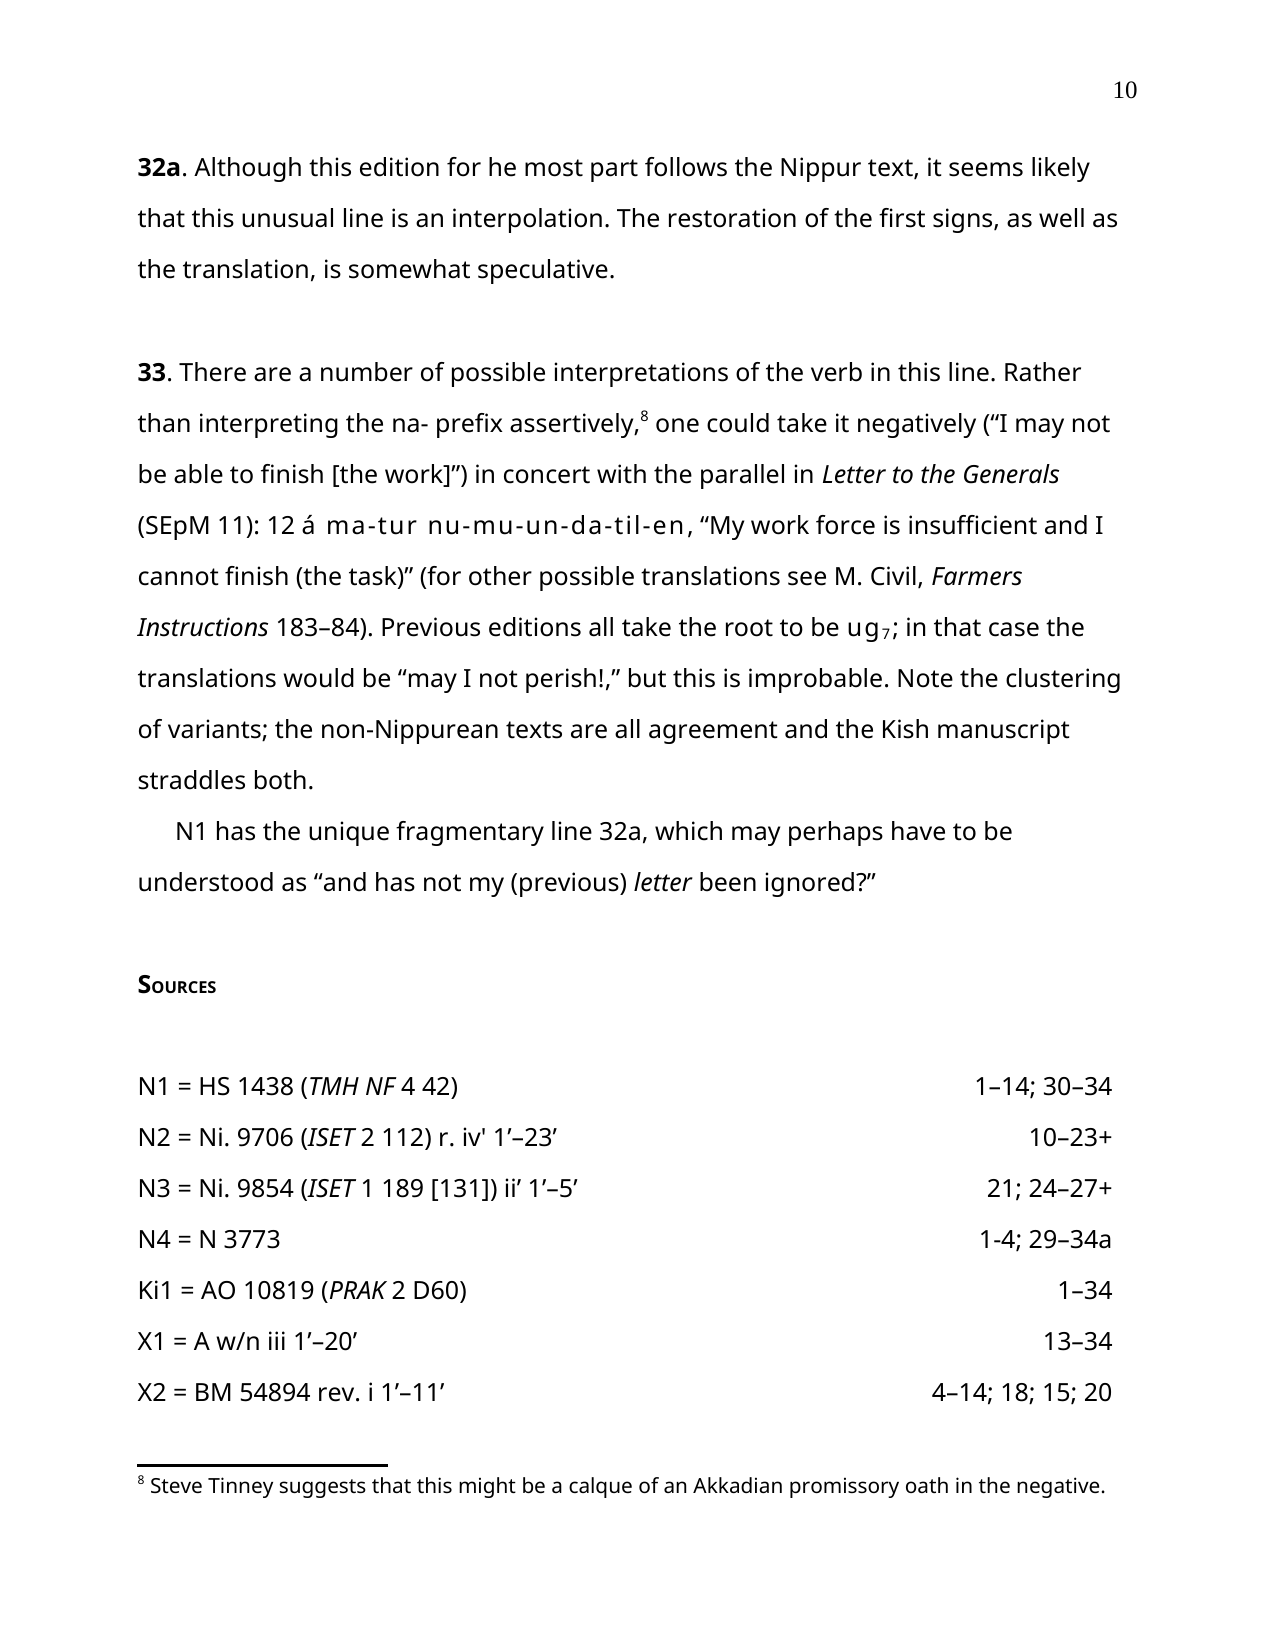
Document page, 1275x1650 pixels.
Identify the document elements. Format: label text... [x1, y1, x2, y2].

text X2 = BM 54894 rev. i 1’–11’ 4–14; 18; 15; 20 [137, 1375, 1138, 1409]
text Sources [137, 967, 1138, 1001]
text Steve Tinney suggests that this might be a calque of an Akkadian promissory oath in the negative. [137, 1472, 1138, 1500]
text N1 has the unique fragmentary line 32a, which may perhaps have to be understood as “and has not my (previous) letter been ignored?” [137, 813, 1138, 899]
text N4 = N 3773 1-4; 29–34a [137, 1222, 1138, 1256]
text N2 = Ni. 9706 (ISET 2 112) r. iv' 1’–23’ 10–23+ [137, 1120, 1138, 1154]
text 33. There are a number of possible interpretations of the verb in this line. Rather than interpreting the na- prefix assertively, one could take it negatively (“I may not be able to finish [the work]”) in concert with the parallel in Letter to the Generals (SEpM 11): 12 á ma-tur nu-mu-un-da-til-en, “My work force is insufficient and I cannot finish (the task)” (for other possible translations see M. Civil, Farmers Instructions 183–84). Previous editions all take the root to be ug7; in that case the translations would be “may I not perish!,” but this is improbable. Note the clustering of variants; the non-Nippurean texts are all agreement and the Kish manuscript straddles both. [137, 354, 1138, 797]
text N3 = Ni. 9854 (ISET 1 189 [131]) ii’ 1’–5’ 21; 24–27+ [137, 1171, 1138, 1205]
text X1 = A w/n iii 1’–20’ 13–34 [137, 1324, 1138, 1358]
text N1 = HS 1438 (TMH NF 4 42) 1–14; 30–34 [137, 1069, 1138, 1103]
text 32a. Although this edition for he most part follows the Nippur text, it seems likely that this unusual line is an interpolation. The restoration of the first signs, as well as the translation, is somewhat speculative. [137, 150, 1138, 286]
text Ki1 = AO 10819 (PRAK 2 D60) 1–34 [137, 1273, 1138, 1307]
